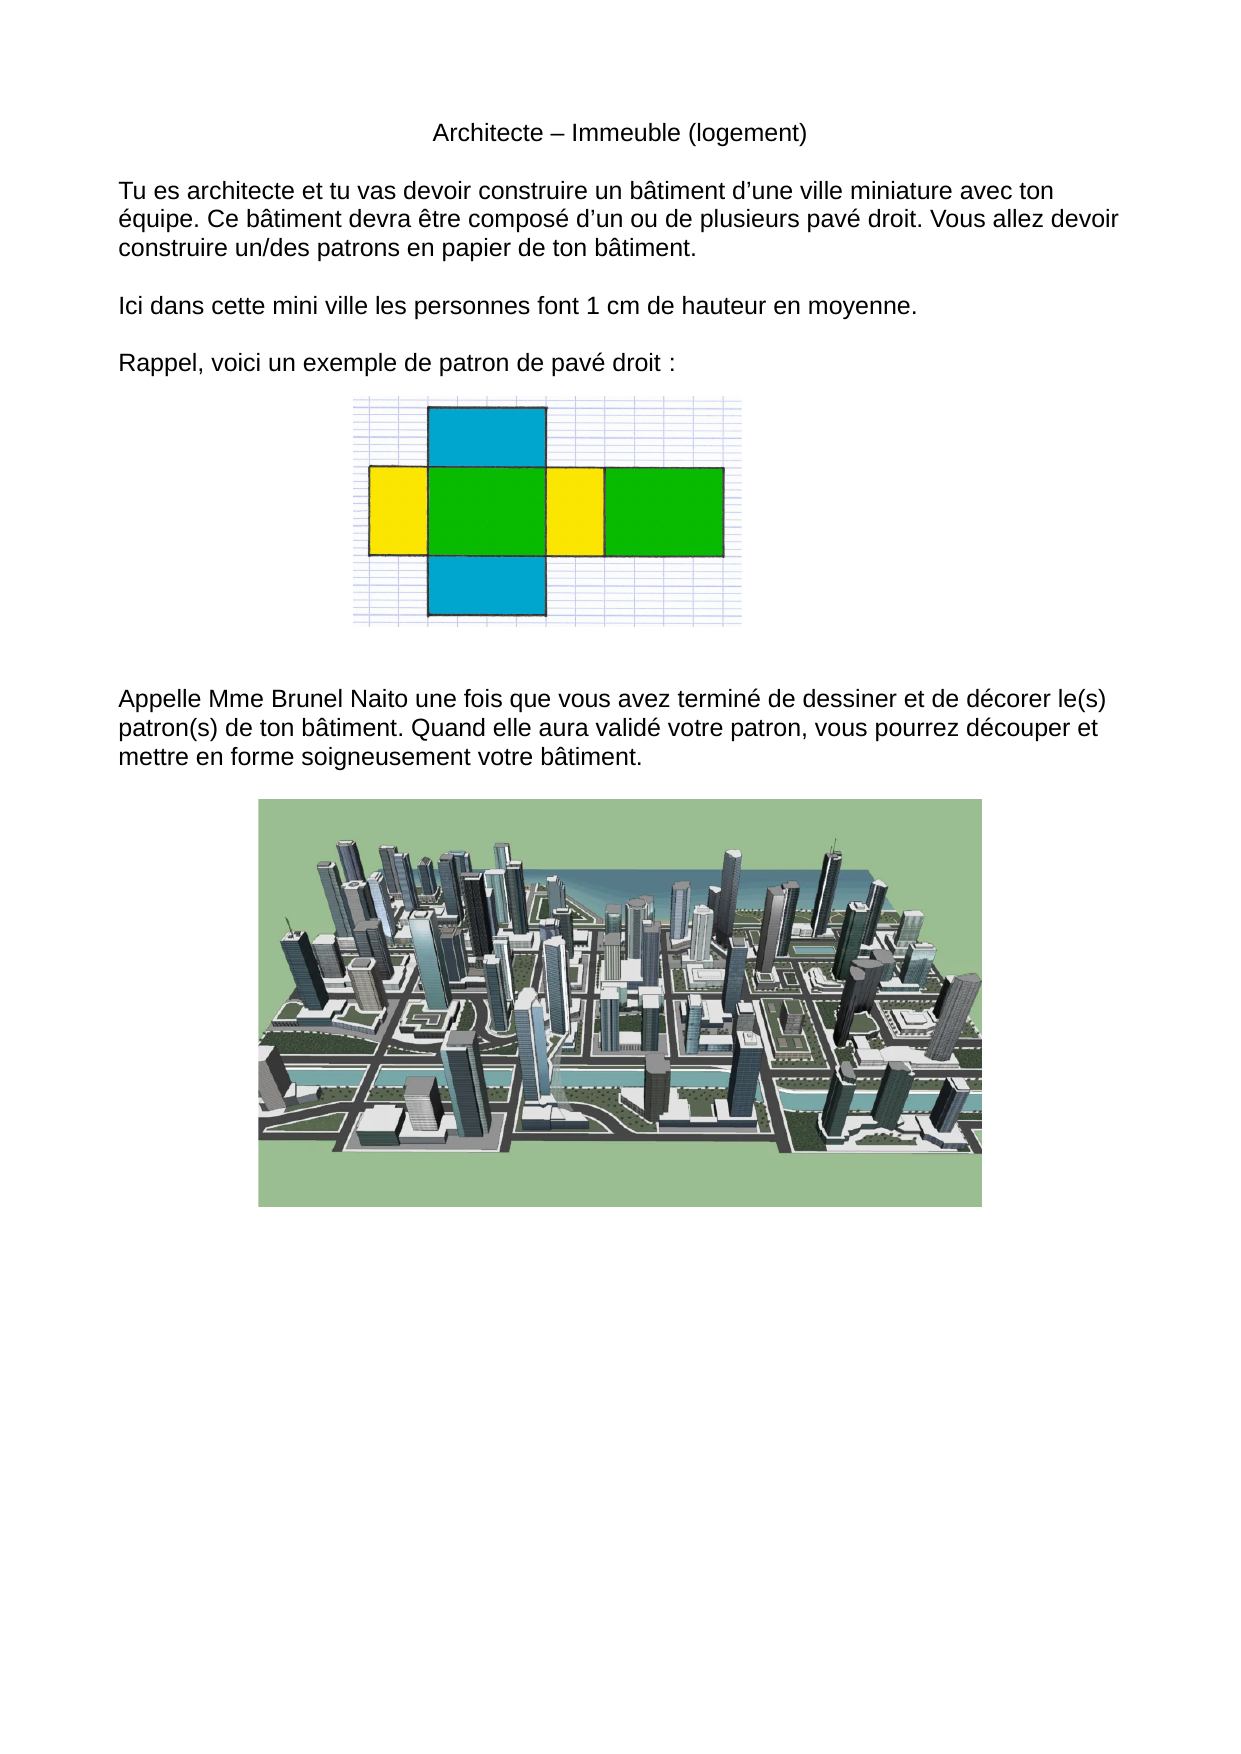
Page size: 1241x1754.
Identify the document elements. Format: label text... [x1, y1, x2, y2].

text Ici dans cette mini ville les personnes font 1 cm de hauteur en moyenne. [118, 291, 1122, 319]
text Appelle Mme Brunel Naito une fois que vous avez terminé de dessiner et de décorer le(s) patron(s) de ton bâtiment. Quand elle aura validé votre patron, vous pourrez découper et mettre en forme soigneusement votre bâtiment. [118, 684, 1122, 771]
picture [258, 799, 982, 1207]
text Tu es architecte et tu vas devoir construire un bâtiment d’une ville miniature avec ton équipe. Ce bâtiment devra être composé d’un ou de plusieurs pavé droit. Vous allez devoir construire un/des patrons en papier de ton bâtiment. [118, 176, 1122, 262]
picture [353, 396, 742, 627]
text Rappel, voici un exemple de patron de pavé droit : [118, 348, 1122, 377]
text Architecte – Immeuble (logement) [118, 118, 1122, 147]
